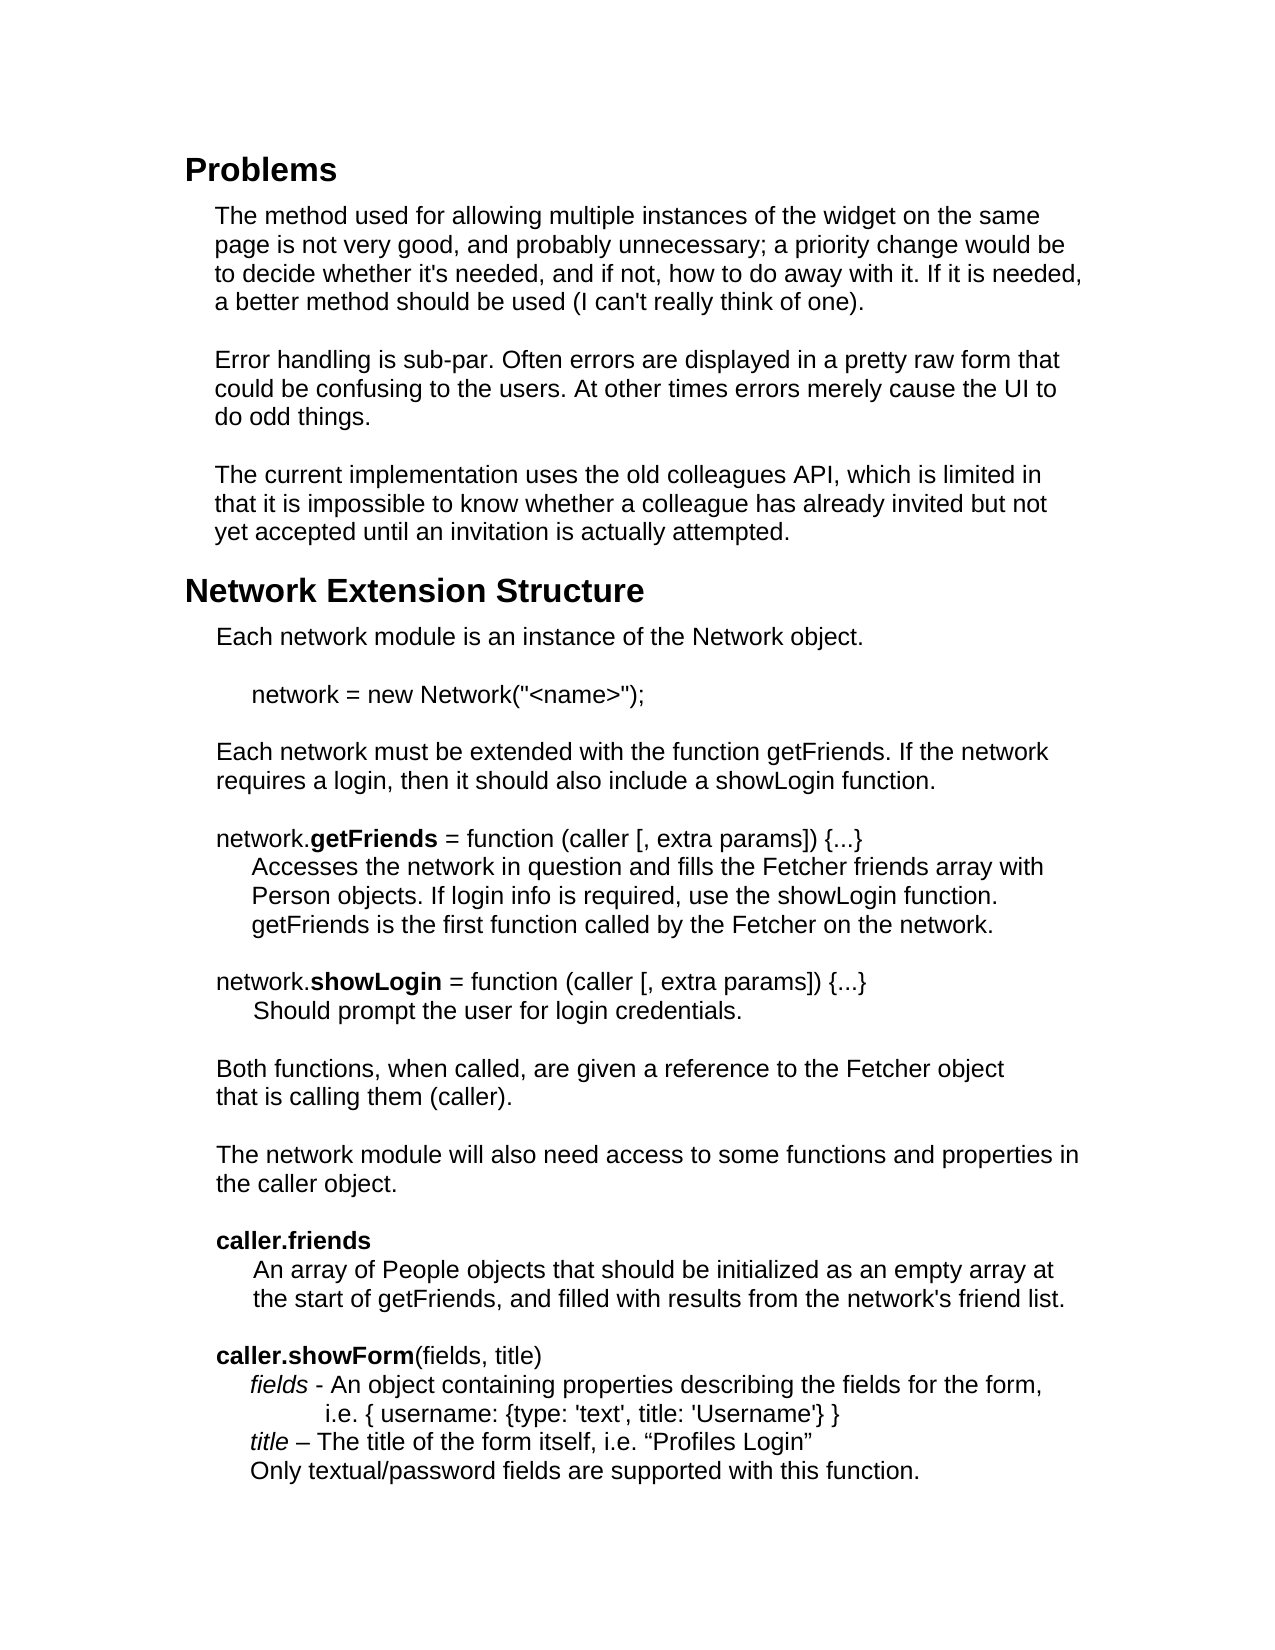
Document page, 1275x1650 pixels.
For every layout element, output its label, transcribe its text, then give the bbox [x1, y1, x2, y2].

text Error handling is sub-par. Often errors are displayed in a pretty raw form that could be confusing to the users. At other times errors merely cause the UI to do odd things. [214, 345, 1087, 431]
text The network module will also need access to some functions and properties in [216, 1140, 1087, 1168]
text An array of People objects that should be initialized as an empty array at the start of getFriends, and filled with results from the network's friend list. [253, 1255, 1087, 1312]
text network.getFriends = function (caller [, extra params]) {...} [216, 823, 1087, 852]
text requires a login, then it should also include a showLogin function. [216, 766, 1087, 795]
text caller.friends [216, 1226, 1087, 1255]
text network.showLogin = function (caller [, extra params]) {...} [216, 967, 1087, 996]
text Accesses the network in question and fills the Fetcher friends array with Person objects. If login info is required, use the showLogin function. getFriends is the first function called by the Fetcher on the network. [251, 852, 1087, 938]
text Each network module is an instance of the Network object. [216, 622, 1087, 651]
text fields - An object containing properties describing the fields for the form, i.e. { username: {type: 'text', title: 'Username'} } [250, 1370, 1087, 1427]
text network = new Network("<name>"); [251, 680, 1087, 708]
text Should prompt the user for login credentials. [216, 996, 1087, 1025]
text title – The title of the form itself, i.e. “Profiles Login” [250, 1427, 1087, 1456]
text The current implementation uses the old colleagues API, which is limited in that it is impossible to know whether a colleague has already invited but not yet accepted until an invitation is actually attempted. [214, 460, 1087, 546]
subtitle Problems [184, 150, 1087, 189]
text caller.showForm(fields, title) [216, 1341, 1087, 1370]
subtitle Network Extension Structure [184, 571, 1087, 610]
text Only textual/password fields are supported with this function. [250, 1456, 1087, 1485]
text that is calling them (caller). [216, 1082, 1087, 1111]
text The method used for allowing multiple instances of the widget on the same page is not very good, and probably unnecessary; a priority change would be to decide whether it's needed, and if not, how to do away with it. If it is needed, a better method should be used (I can't really think of one). [214, 201, 1087, 316]
text the caller object. [216, 1168, 1087, 1197]
text Both functions, when called, are given a reference to the Fetcher object [216, 1053, 1087, 1082]
text Each network must be extended with the function getFriends. If the network [216, 737, 1087, 766]
